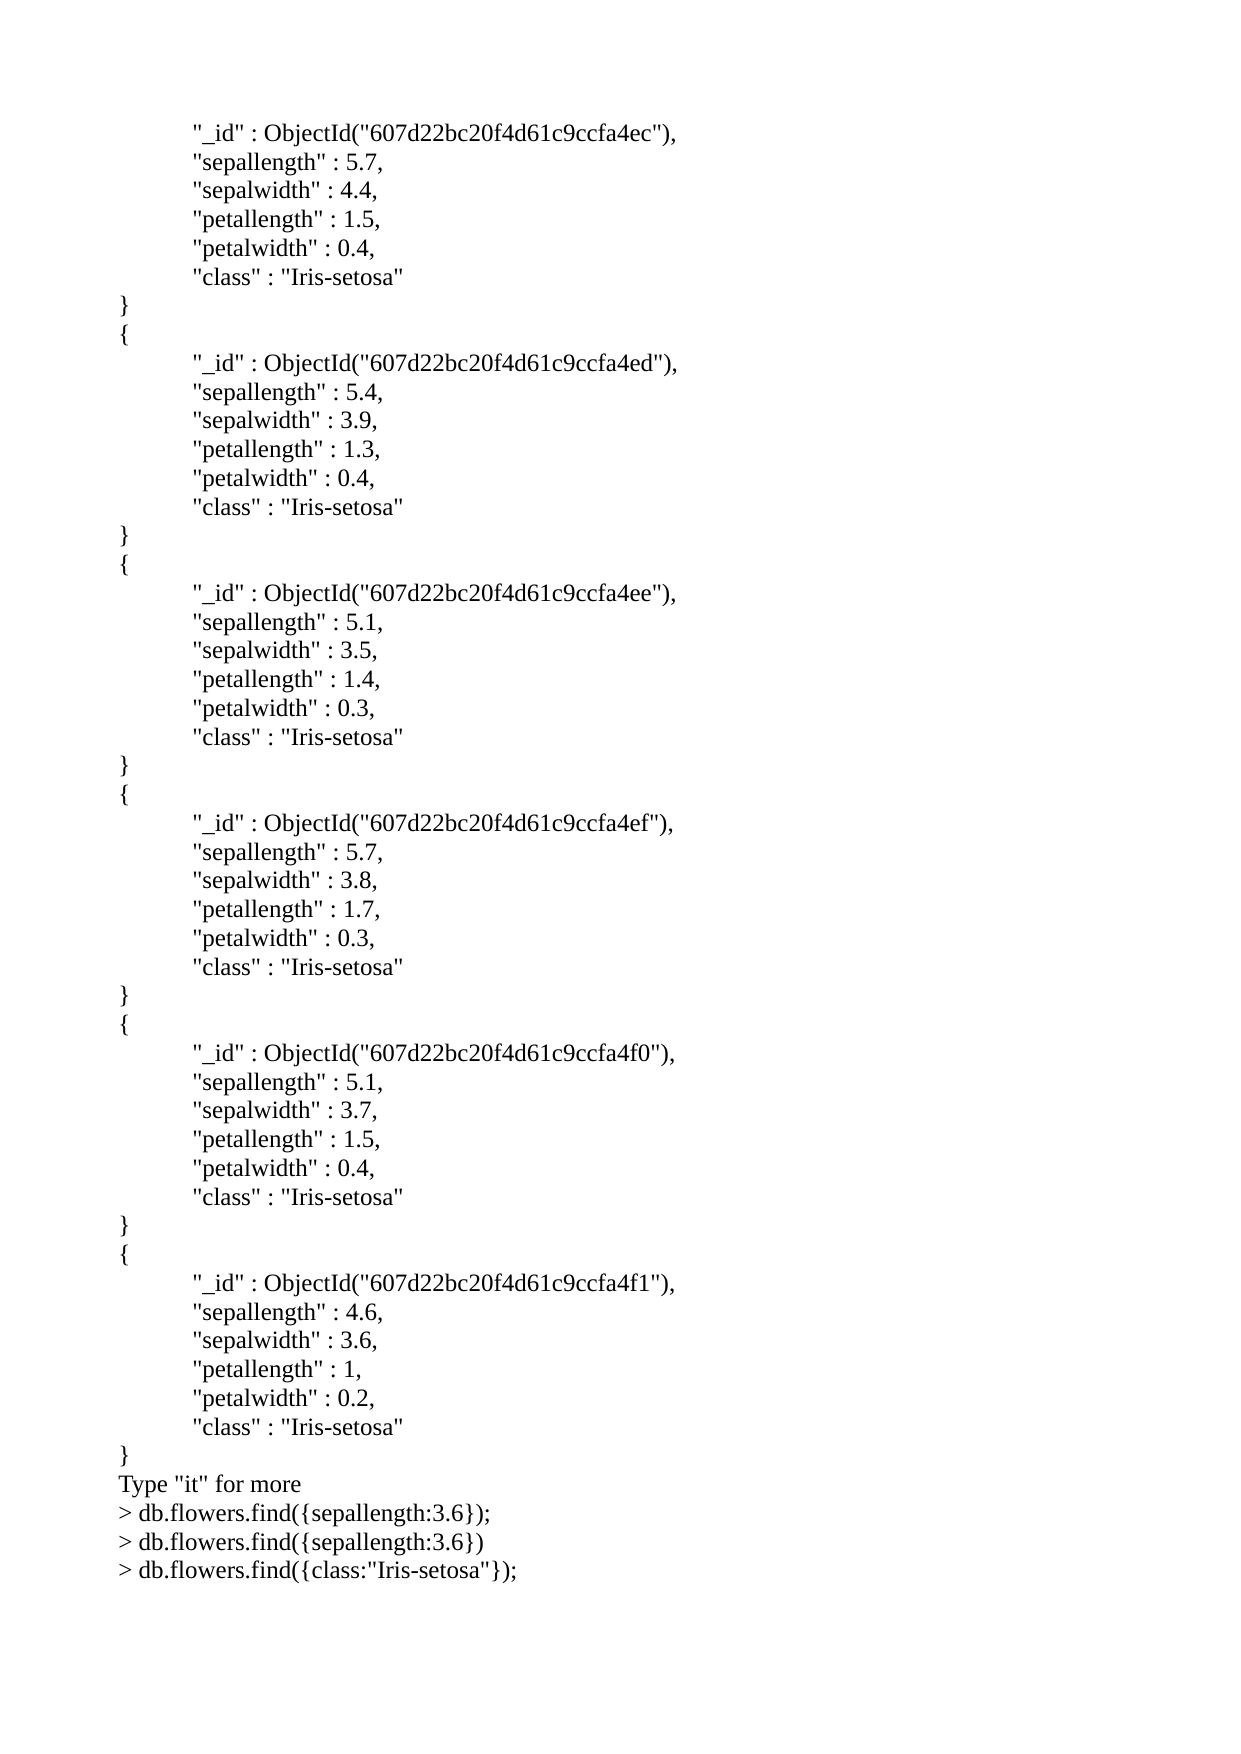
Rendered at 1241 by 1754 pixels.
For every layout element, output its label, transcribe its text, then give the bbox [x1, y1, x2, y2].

text "petallength" : 1.3, [118, 434, 1122, 463]
text "petalwidth" : 0.4, [118, 233, 1122, 262]
text "petallength" : 1.5, [118, 204, 1122, 233]
text { [118, 779, 1122, 808]
text Type "it" for more [118, 1469, 1122, 1498]
text { [118, 319, 1122, 348]
text "petalwidth" : 0.4, [118, 463, 1122, 492]
text "sepallength" : 5.1, [118, 607, 1122, 636]
text "petallength" : 1.5, [118, 1124, 1122, 1153]
text "_id" : ObjectId("607d22bc20f4d61c9ccfa4ec"), [118, 118, 1122, 147]
text { [118, 1239, 1122, 1268]
text } [118, 981, 1122, 1009]
text } [118, 521, 1122, 549]
text "sepallength" : 4.6, [118, 1297, 1122, 1326]
text "petalwidth" : 0.3, [118, 923, 1122, 952]
text "sepallength" : 5.7, [118, 837, 1122, 866]
text { [118, 549, 1122, 578]
text "sepalwidth" : 4.4, [118, 176, 1122, 204]
text "petalwidth" : 0.4, [118, 1153, 1122, 1182]
text > db.flowers.find({class:"Iris-setosa"}); [118, 1556, 1122, 1584]
text "class" : "Iris-setosa" [118, 1182, 1122, 1211]
text { [118, 1009, 1122, 1038]
text > db.flowers.find({sepallength:3.6}) [118, 1527, 1122, 1556]
text "petalwidth" : 0.3, [118, 693, 1122, 722]
text "petallength" : 1.4, [118, 664, 1122, 693]
text "sepalwidth" : 3.8, [118, 866, 1122, 894]
text "sepalwidth" : 3.7, [118, 1096, 1122, 1124]
text "class" : "Iris-setosa" [118, 952, 1122, 981]
text "_id" : ObjectId("607d22bc20f4d61c9ccfa4ed"), [118, 348, 1122, 377]
text "petalwidth" : 0.2, [118, 1383, 1122, 1412]
text "_id" : ObjectId("607d22bc20f4d61c9ccfa4f1"), [118, 1268, 1122, 1297]
text } [118, 1211, 1122, 1239]
text "sepalwidth" : 3.6, [118, 1326, 1122, 1354]
text } [118, 1441, 1122, 1469]
text > db.flowers.find({sepallength:3.6}); [118, 1498, 1122, 1527]
text "sepallength" : 5.1, [118, 1067, 1122, 1096]
text "sepallength" : 5.4, [118, 377, 1122, 406]
text "class" : "Iris-setosa" [118, 1412, 1122, 1441]
text "_id" : ObjectId("607d22bc20f4d61c9ccfa4ee"), [118, 578, 1122, 607]
text "sepallength" : 5.7, [118, 147, 1122, 176]
text "class" : "Iris-setosa" [118, 722, 1122, 751]
text "sepalwidth" : 3.5, [118, 636, 1122, 664]
text } [118, 751, 1122, 779]
text "_id" : ObjectId("607d22bc20f4d61c9ccfa4ef"), [118, 808, 1122, 837]
text "_id" : ObjectId("607d22bc20f4d61c9ccfa4f0"), [118, 1038, 1122, 1067]
text "class" : "Iris-setosa" [118, 492, 1122, 521]
text "petallength" : 1.7, [118, 894, 1122, 923]
text "class" : "Iris-setosa" [118, 262, 1122, 291]
text "petallength" : 1, [118, 1354, 1122, 1383]
text "sepalwidth" : 3.9, [118, 406, 1122, 434]
text } [118, 291, 1122, 319]
